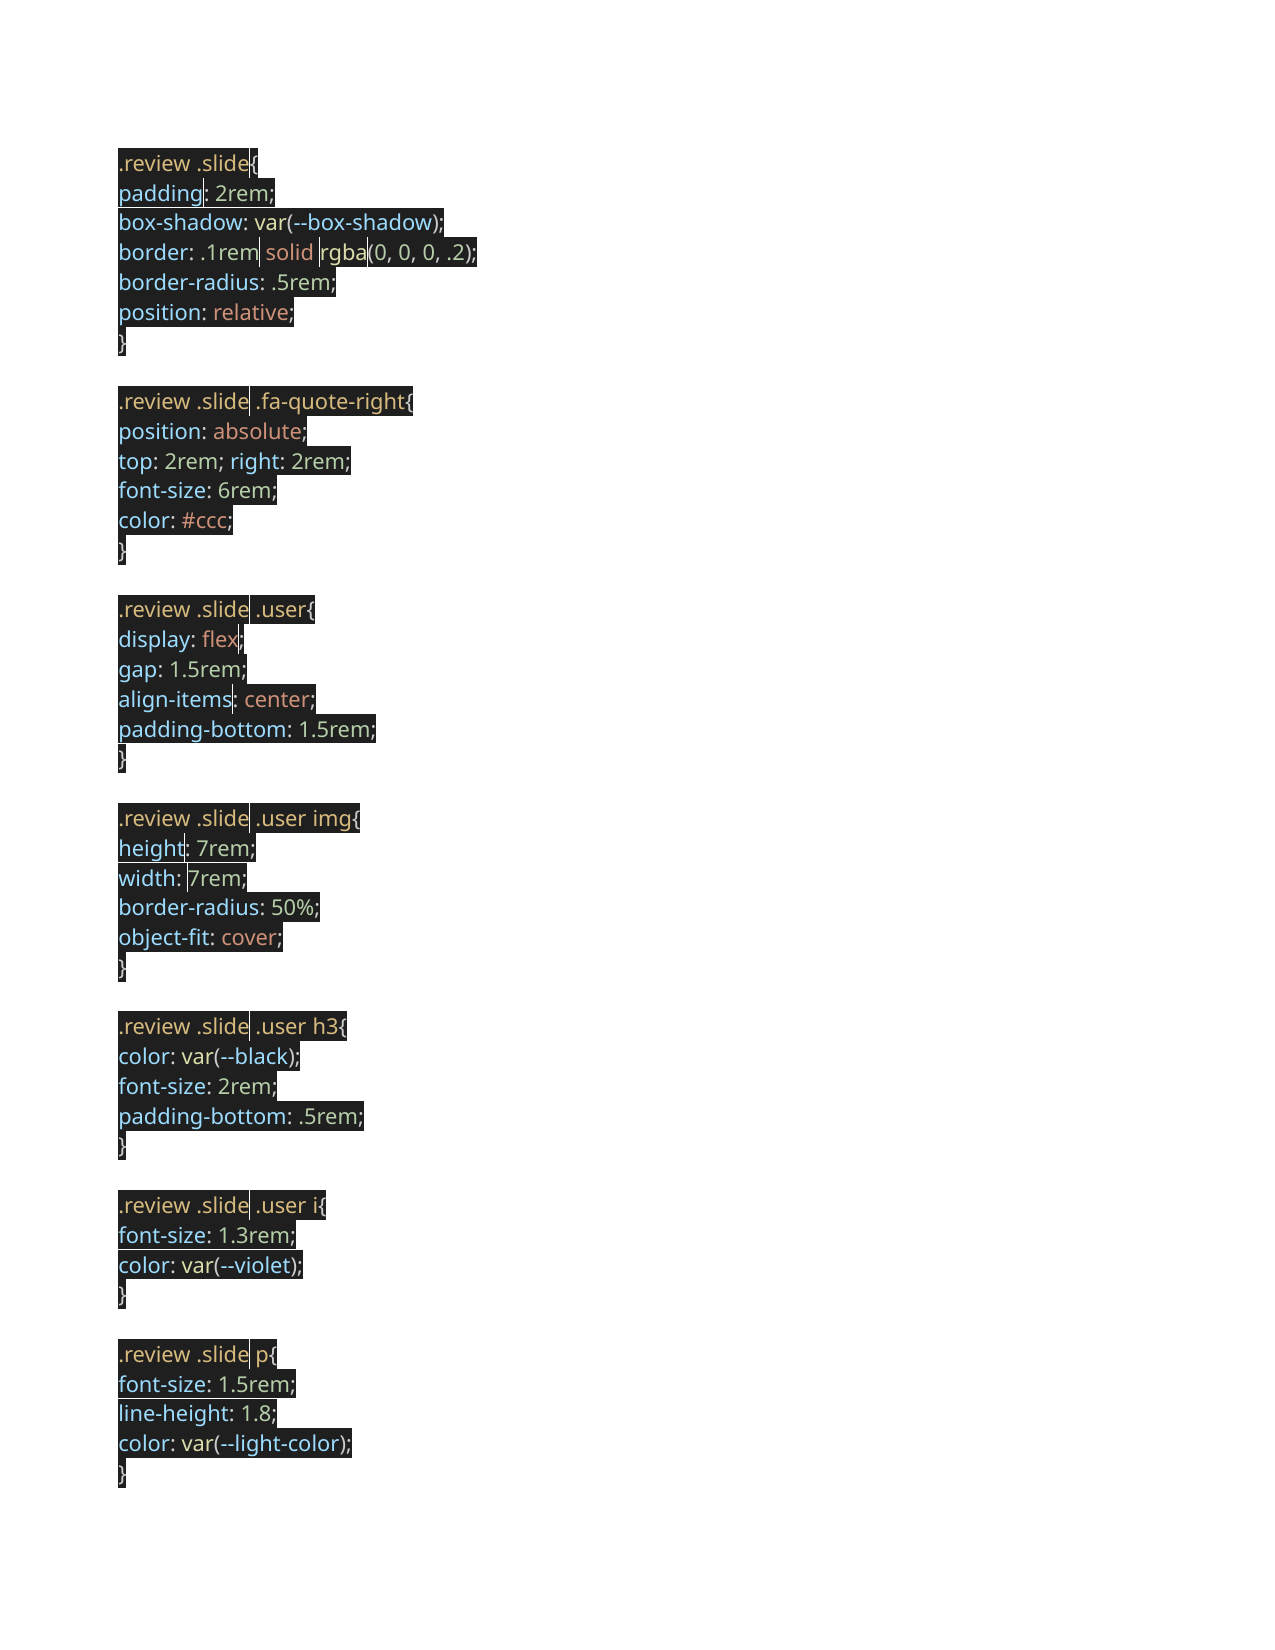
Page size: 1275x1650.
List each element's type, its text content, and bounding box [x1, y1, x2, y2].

text .review .slide p{ [118, 1339, 1157, 1369]
text } [118, 327, 1157, 356]
text height: 7rem; [118, 833, 1157, 862]
text display: flex; [118, 624, 1157, 654]
text padding-bottom: .5rem; [118, 1101, 1157, 1131]
text object-fit: cover; [118, 922, 1157, 952]
text .review .slide .user{ [118, 594, 1157, 624]
text font-size: 1.3rem; [118, 1220, 1157, 1249]
text align-items: center; [118, 684, 1157, 714]
text font-size: 2rem; [118, 1071, 1157, 1101]
text border: .1rem solid rgba(0, 0, 0, .2); [118, 237, 1157, 267]
text } [118, 1279, 1157, 1309]
text } [118, 1131, 1157, 1160]
text padding-bottom: 1.5rem; [118, 714, 1157, 743]
text padding: 2rem; [118, 178, 1157, 207]
text top: 2rem; right: 2rem; [118, 446, 1157, 475]
text line-height: 1.8; [118, 1398, 1157, 1428]
text position: absolute; [118, 416, 1157, 446]
text .review .slide .fa-quote-right{ [118, 386, 1157, 416]
text .review .slide{ [118, 148, 1157, 178]
text color: #ccc; [118, 505, 1157, 535]
text } [118, 1458, 1157, 1488]
text color: var(--light-color); [118, 1428, 1157, 1458]
text position: relative; [118, 297, 1157, 327]
text font-size: 1.5rem; [118, 1369, 1157, 1398]
text } [118, 952, 1157, 982]
text .review .slide .user i{ [118, 1190, 1157, 1220]
text font-size: 6rem; [118, 475, 1157, 505]
text border-radius: .5rem; [118, 267, 1157, 297]
text } [118, 535, 1157, 565]
text .review .slide .user h3{ [118, 1011, 1157, 1041]
text .review .slide .user img{ [118, 803, 1157, 833]
text border-radius: 50%; [118, 892, 1157, 922]
text color: var(--violet); [118, 1249, 1157, 1279]
text color: var(--black); [118, 1041, 1157, 1071]
text } [118, 743, 1157, 773]
text width: 7rem; [118, 862, 1157, 892]
text box-shadow: var(--box-shadow); [118, 207, 1157, 237]
text gap: 1.5rem; [118, 654, 1157, 684]
